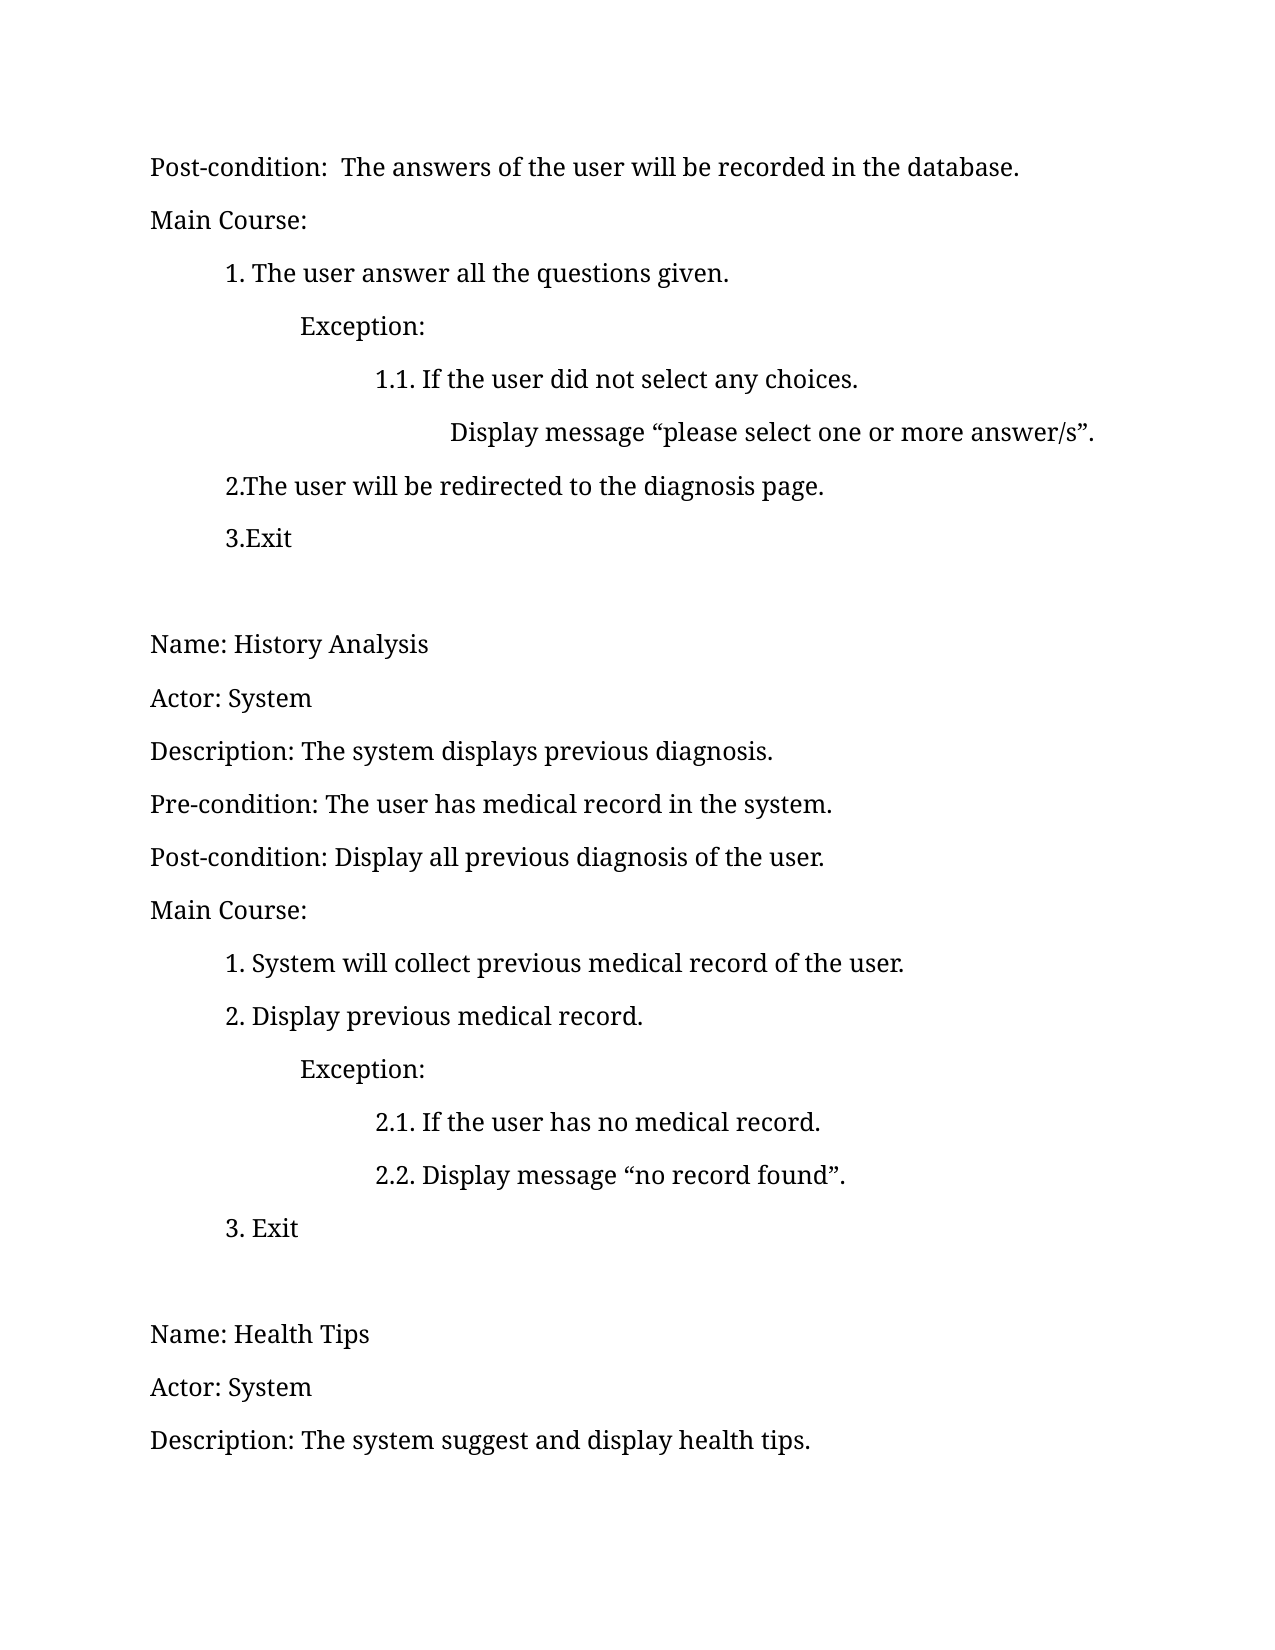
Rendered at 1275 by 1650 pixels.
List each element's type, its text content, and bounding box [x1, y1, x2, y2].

text Exception: [225, 1051, 1125, 1085]
text 2.2. Display message “no record found”. [225, 1157, 1125, 1191]
text 3.Exit [225, 521, 1125, 555]
text Pre-condition: The user has medical record in the system. [150, 786, 1125, 820]
text Name: Health Tips [150, 1316, 1125, 1351]
text 3. Exit [225, 1210, 1125, 1244]
text Display message “please select one or more answer/s”. [300, 415, 1125, 449]
text 2.The user will be redirected to the diagnosis page. [225, 468, 1125, 502]
text Name: History Analysis [150, 627, 1125, 661]
text Exception: [225, 309, 1125, 343]
text Actor: System [150, 680, 1125, 714]
text Post-condition: Display all previous diagnosis of the user. [150, 839, 1125, 873]
text Description: The system displays previous diagnosis. [150, 733, 1125, 767]
text Post-condition: The answers of the user will be recorded in the database. [150, 150, 1125, 184]
text Actor: System [150, 1369, 1125, 1403]
text 2. Display previous medical record. [225, 998, 1125, 1032]
text 1. System will collect previous medical record of the user. [225, 945, 1125, 979]
text 1.1. If the user did not select any choices. [225, 362, 1125, 396]
text 2.1. If the user has no medical record. [225, 1104, 1125, 1138]
text Main Course: [150, 892, 1125, 926]
text 1. The user answer all the questions given. [225, 256, 1125, 290]
text Description: The system suggest and display health tips. [150, 1422, 1125, 1457]
text Main Course: [150, 203, 1125, 237]
